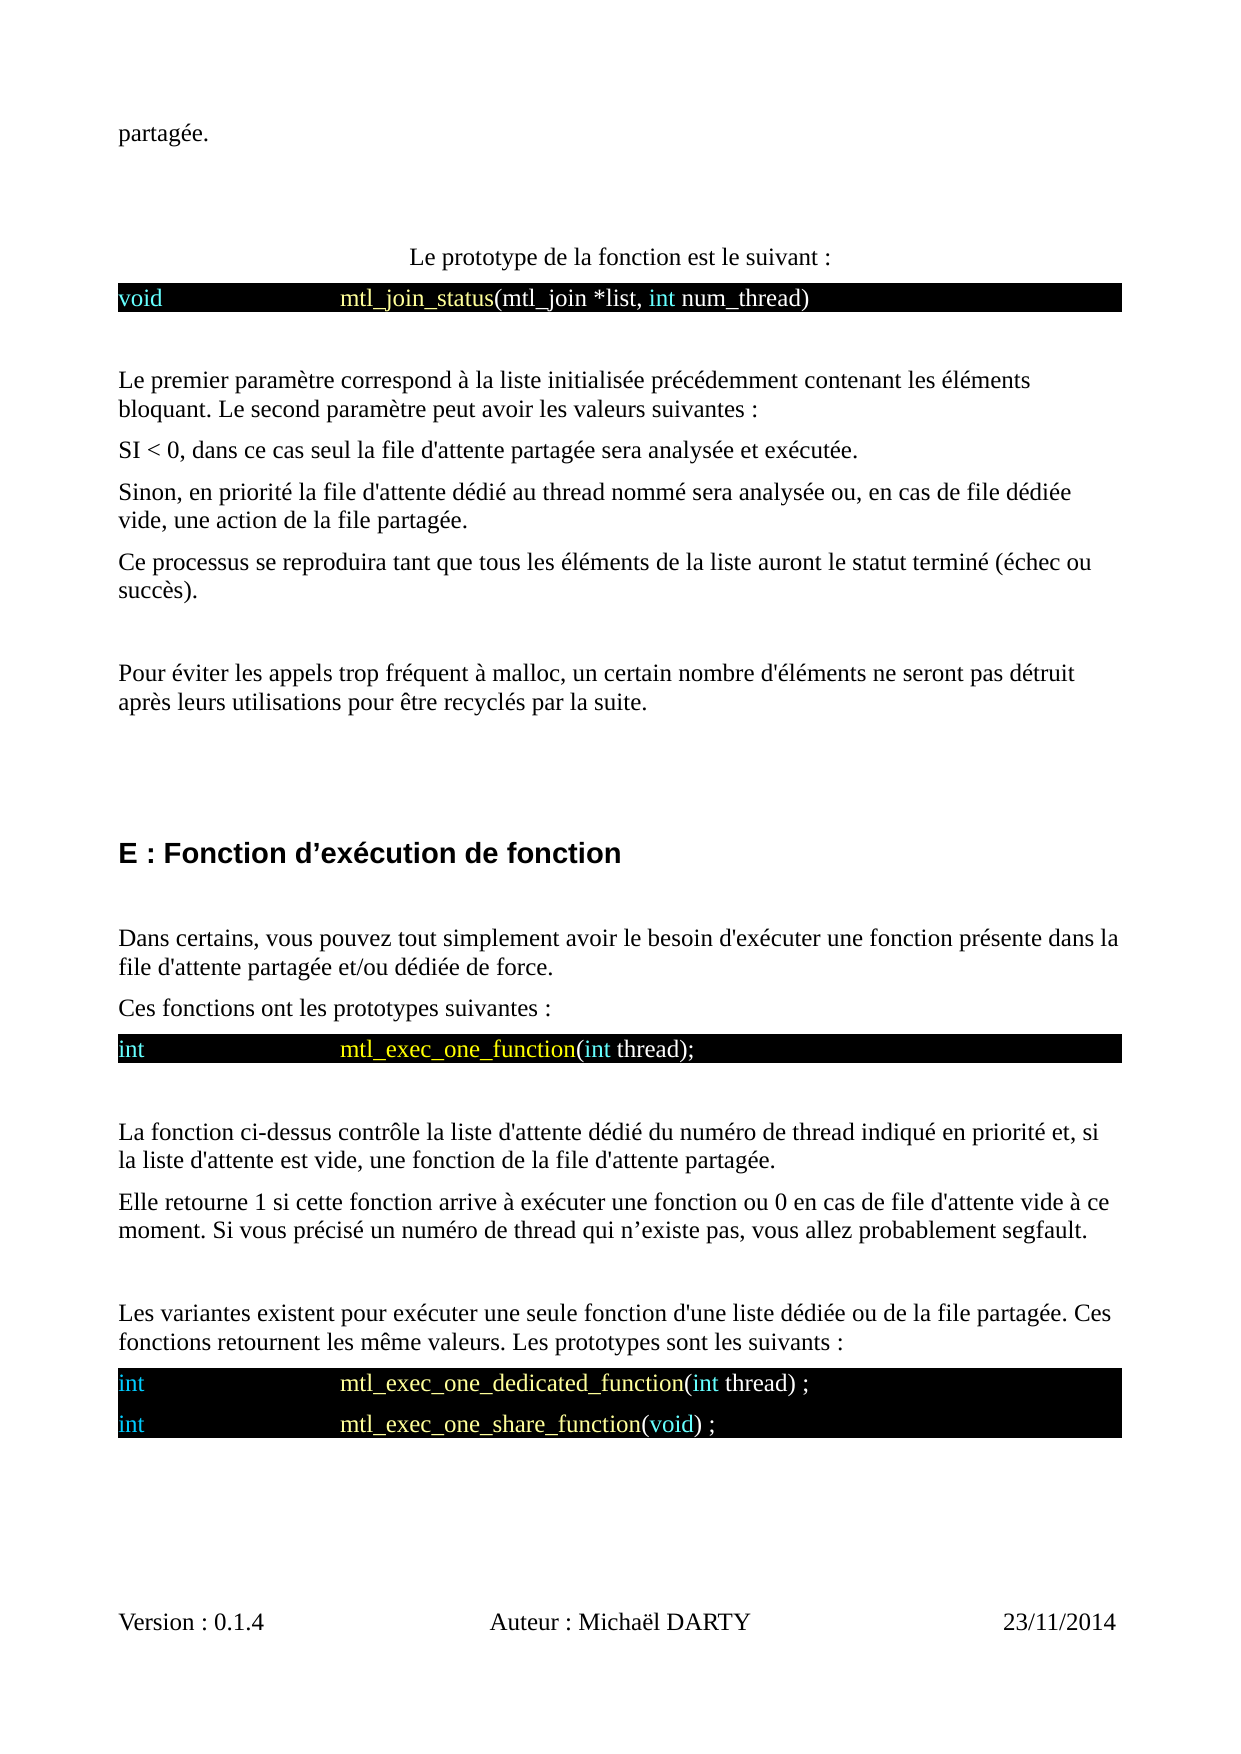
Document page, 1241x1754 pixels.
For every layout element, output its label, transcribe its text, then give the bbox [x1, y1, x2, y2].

text void mtl_join_status(mtl_join *list, int num_thread) [118, 283, 1122, 312]
text Le premier paramètre correspond à la liste initialisée précédemment contenant les éléments bloquant. Le second paramètre peut avoir les valeurs suivantes : [118, 366, 1122, 423]
text Sinon, en priorité la file d'attente dédié au thread nommé sera analysée ou, en cas de file dédiée vide, une action de la file partagée. [118, 477, 1122, 534]
text Pour éviter les appels trop fréquent à malloc, un certain nombre d'éléments ne seront pas détruit après leurs utilisations pour être recyclés par la suite. [118, 658, 1122, 716]
text Ce processus se reproduira tant que tous les éléments de la liste auront le statut terminé (échec ou succès). [118, 547, 1122, 604]
text SI < 0, dans ce cas seul la file d'attente partagée sera analysée et exécutée. [118, 436, 1122, 464]
text int mtl_exec_one_share_function(void) ; [118, 1409, 1122, 1438]
text Les variantes existent pour exécuter une seule fonction d'une liste dédiée ou de la file partagée. Ces fonctions retournent les même valeurs. Les prototypes sont les suivants : [118, 1298, 1122, 1355]
text La fonction ci-dessus contrôle la liste d'attente dédié du numéro de thread indiqué en priorité et, si la liste d'attente est vide, une fonction de la file d'attente partagée. [118, 1117, 1122, 1174]
subtitle E : Fonction d’exécution de fonction [118, 836, 1122, 869]
text Dans certains, vous pouvez tout simplement avoir le besoin d'exécuter une fonction présente dans la file d'attente partagée et/ou dédiée de force. [118, 923, 1122, 980]
text Ces fonctions ont les prototypes suivantes : [118, 993, 1122, 1022]
text partagée. [118, 118, 1122, 147]
text Le prototype de la fonction est le suivant : [118, 242, 1122, 271]
text int mtl_exec_one_dedicated_function(int thread) ; [118, 1368, 1122, 1397]
text Elle retourne 1 si cette fonction arrive à exécuter une fonction ou 0 en cas de file d'attente vide à ce moment. Si vous précisé un numéro de thread qui n’existe pas, vous allez probablement segfault. [118, 1187, 1122, 1244]
text int mtl_exec_one_function(int thread); [118, 1034, 1122, 1063]
